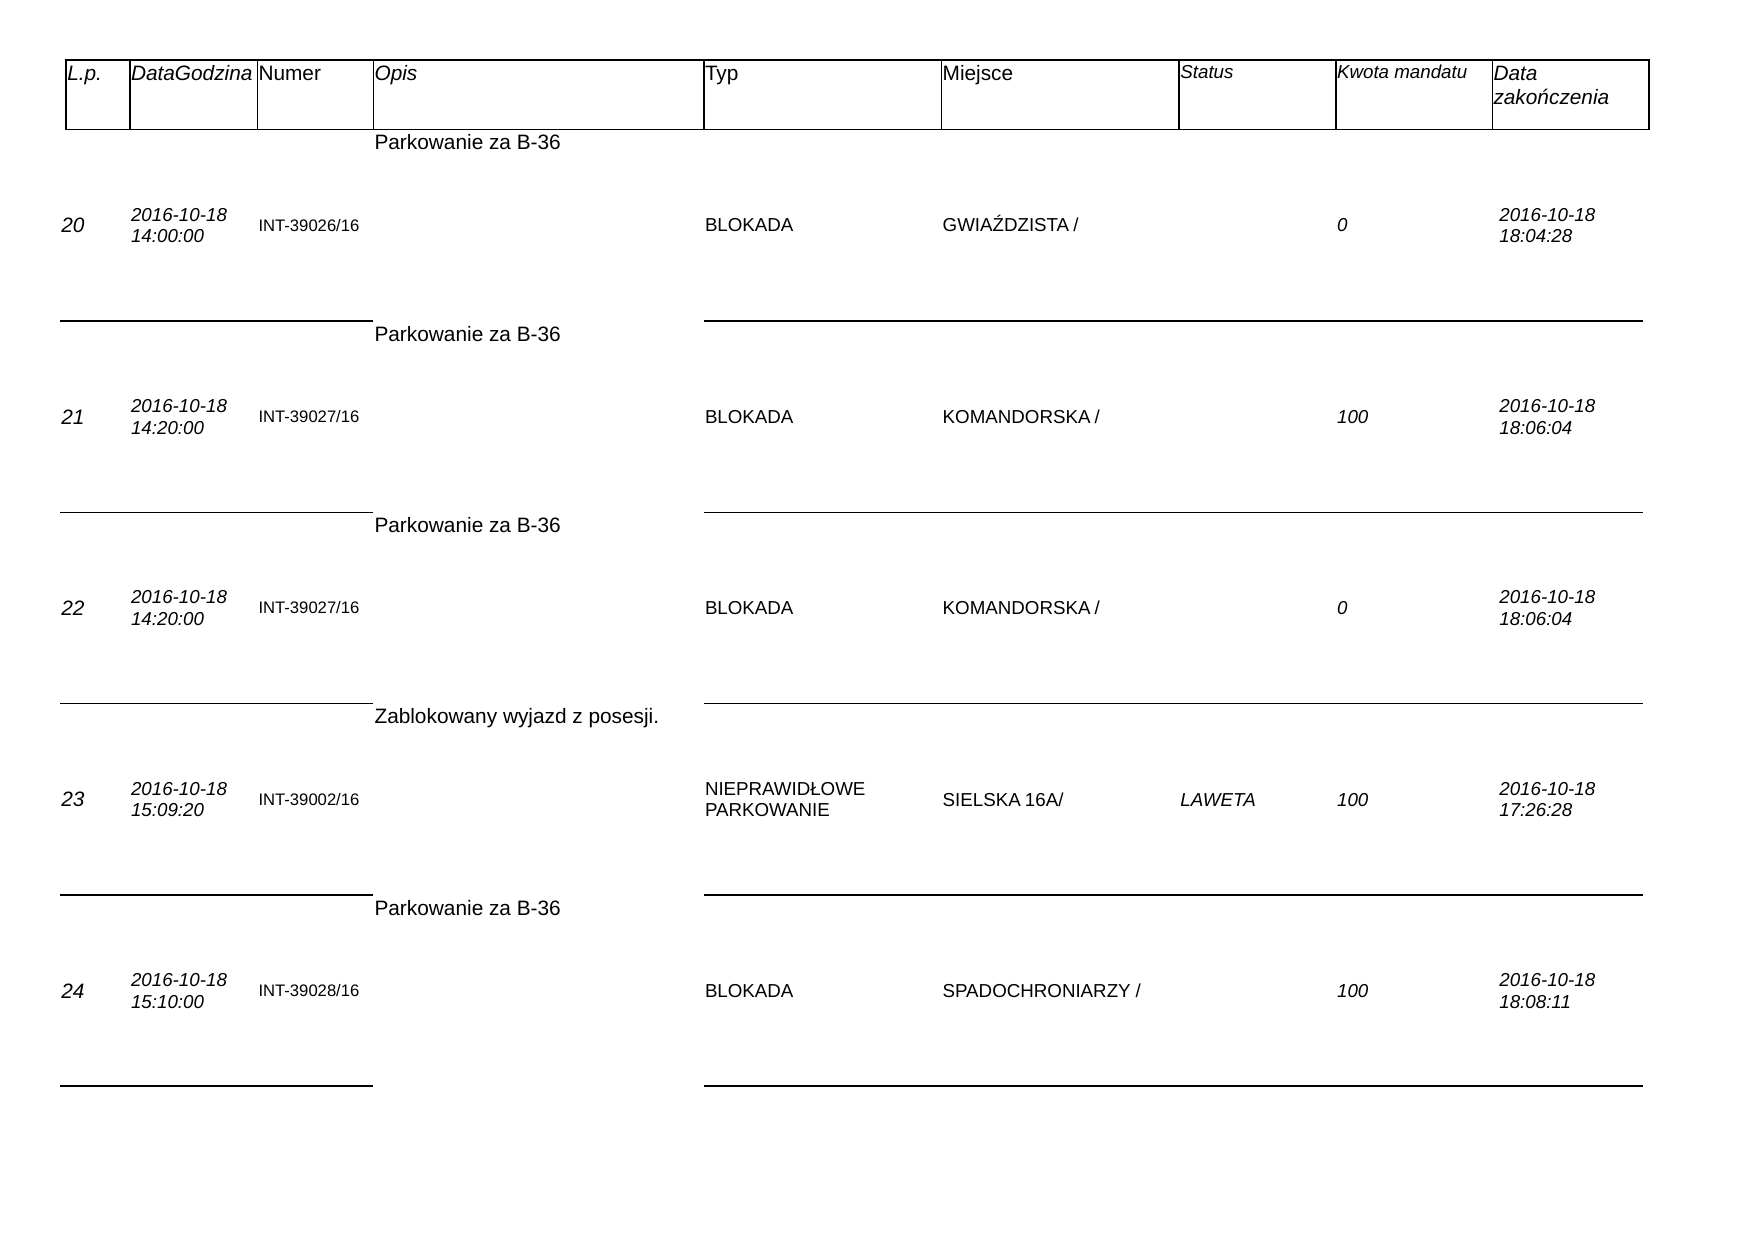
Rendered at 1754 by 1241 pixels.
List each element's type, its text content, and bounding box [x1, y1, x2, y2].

table_cell BLOKADA [704, 322, 941, 511]
table_cell GWIAŹDZISTA / [941, 130, 1179, 320]
table_cell BLOKADA [704, 130, 941, 320]
table_cell [1179, 322, 1336, 511]
table_cell KOMANDORSKA / [941, 322, 1179, 511]
table_header Miejsce [942, 61, 1178, 129]
table_cell 2016-10-18 17:26:28 [1498, 704, 1643, 894]
table_cell [1643, 320, 1649, 511]
table_header Numer [258, 61, 373, 129]
table_cell [1179, 130, 1336, 320]
table_cell SPADOCHRONIARZY / [941, 896, 1179, 1085]
table_cell 2016-10-18 18:06:04 [1498, 513, 1643, 703]
table_cell 2016-10-18 15:09:20 [130, 704, 257, 894]
table_cell INT-39027/16 [257, 513, 373, 703]
table_cell 23 [60, 704, 130, 894]
table_cell INT-39026/16 [257, 130, 373, 320]
table_cell 2016-10-18 14:00:00 [130, 130, 257, 320]
table_header Data zakończenia [1493, 61, 1648, 129]
table_cell INT-39027/16 [257, 322, 373, 511]
table_cell KOMANDORSKA / [941, 513, 1179, 703]
table_cell 22 [60, 513, 130, 703]
table_header [60, 59, 65, 129]
table_cell [1179, 896, 1336, 1085]
table_cell INT-39002/16 [257, 704, 373, 894]
table_header Opis [374, 61, 703, 129]
table_cell Parkowanie za B-36 [373, 894, 704, 1085]
table_cell SIELSKA 16A/ [941, 704, 1179, 894]
table_cell 24 [60, 896, 130, 1085]
table_header L.p. [67, 61, 129, 129]
table_cell 20 [60, 129, 130, 320]
table_cell [1643, 511, 1649, 703]
table_cell 100 [1336, 896, 1498, 1085]
table_cell 0 [1336, 130, 1498, 320]
table_cell 2016-10-18 18:04:28 [1498, 130, 1643, 320]
table_cell 2016-10-18 14:20:00 [130, 513, 257, 703]
table_cell LAWETA [1179, 704, 1336, 894]
table_header Kwota mandatu [1337, 61, 1492, 129]
table_cell Parkowanie za B-36 [373, 130, 704, 320]
table_cell [1643, 130, 1649, 320]
table_cell 0 [1336, 513, 1498, 703]
table_cell NIEPRAWIDŁOWE PARKOWANIE [704, 704, 941, 894]
table_cell [1643, 703, 1649, 894]
table_cell 2016-10-18 18:06:04 [1498, 322, 1643, 511]
table_cell 100 [1336, 322, 1498, 511]
table_cell 2016-10-18 14:20:00 [130, 322, 257, 511]
table_cell INT-39028/16 [257, 896, 373, 1085]
table_cell BLOKADA [704, 896, 941, 1085]
table_cell 2016-10-18 15:10:00 [130, 896, 257, 1085]
table_cell Parkowanie za B-36 [373, 320, 704, 511]
table_cell [1643, 894, 1649, 1085]
table_header DataGodzina [131, 61, 257, 129]
table_cell BLOKADA [704, 513, 941, 703]
table_cell Zablokowany wyjazd z posesji. [373, 703, 704, 894]
table_cell 2016-10-18 18:08:11 [1498, 896, 1643, 1085]
table_cell Parkowanie za B-36 [373, 511, 704, 703]
table_cell 21 [60, 322, 130, 511]
table_cell [1179, 513, 1336, 703]
table_header Typ [705, 61, 941, 129]
table_header Status [1180, 61, 1335, 129]
table_cell 100 [1336, 704, 1498, 894]
